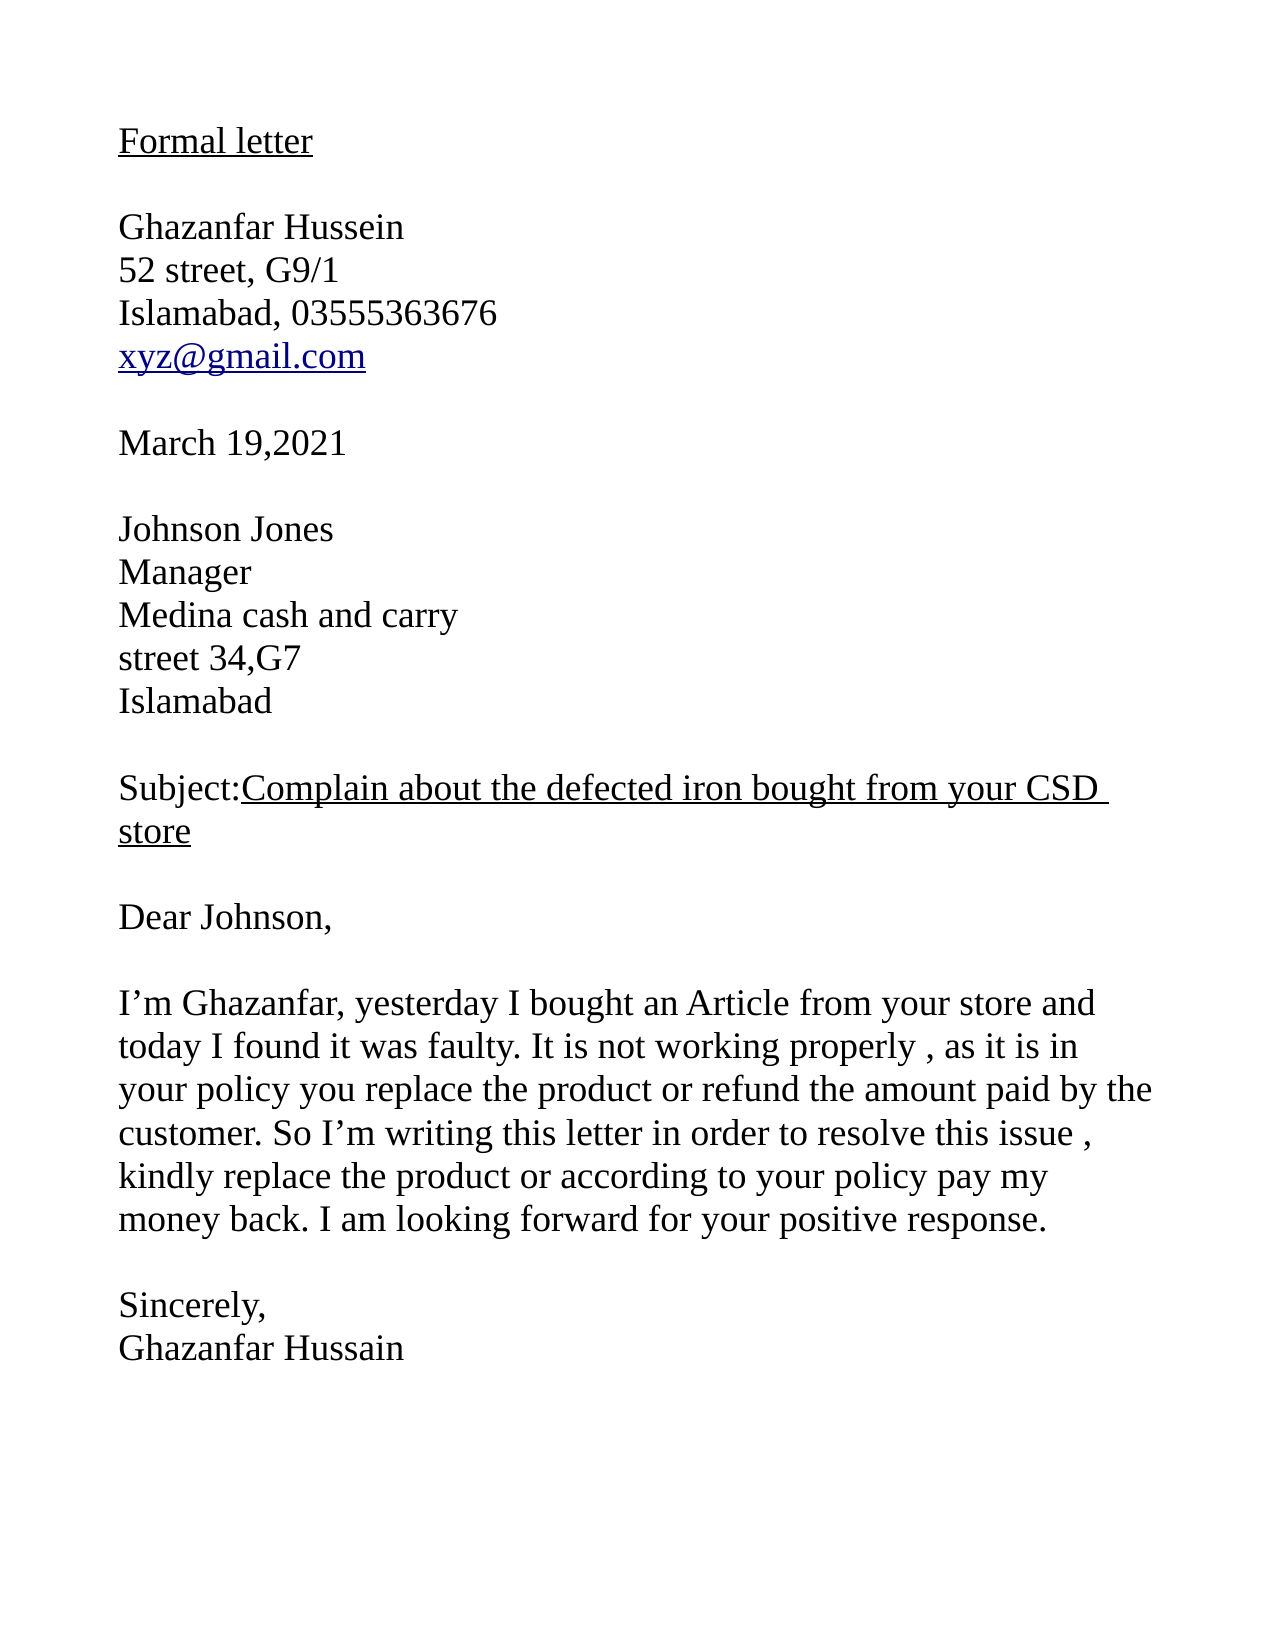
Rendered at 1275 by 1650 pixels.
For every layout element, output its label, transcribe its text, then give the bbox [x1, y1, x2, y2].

text 52 street, G9/1 [118, 247, 1157, 291]
text Subject:Complain about the defected iron bought from your CSD store [118, 765, 1157, 851]
text xyz@gmail.com [118, 334, 1157, 377]
text Islamabad [118, 679, 1157, 722]
text Medina cash and carry [118, 592, 1157, 636]
text Islamabad, 03555363676 [118, 291, 1157, 334]
text Johnson Jones [118, 506, 1157, 549]
text Ghazanfar Hussain [118, 1326, 1157, 1369]
text March 19,2021 [118, 420, 1157, 463]
text Formal letter [118, 118, 1157, 161]
text Ghazanfar Hussein [118, 204, 1157, 247]
text street 34,G7 [118, 636, 1157, 679]
text Dear Johnson, [118, 894, 1157, 937]
text Manager [118, 549, 1157, 592]
text I’m Ghazanfar, yesterday I bought an Article from your store and today I found it was faulty. It is not working properly , as it is in your policy you replace the product or refund the amount paid by the customer. So I’m writing this letter in order to resolve this issue , kindly replace the product or according to your policy pay my money back. I am looking forward for your positive response. [118, 981, 1157, 1239]
text Sincerely, [118, 1282, 1157, 1326]
